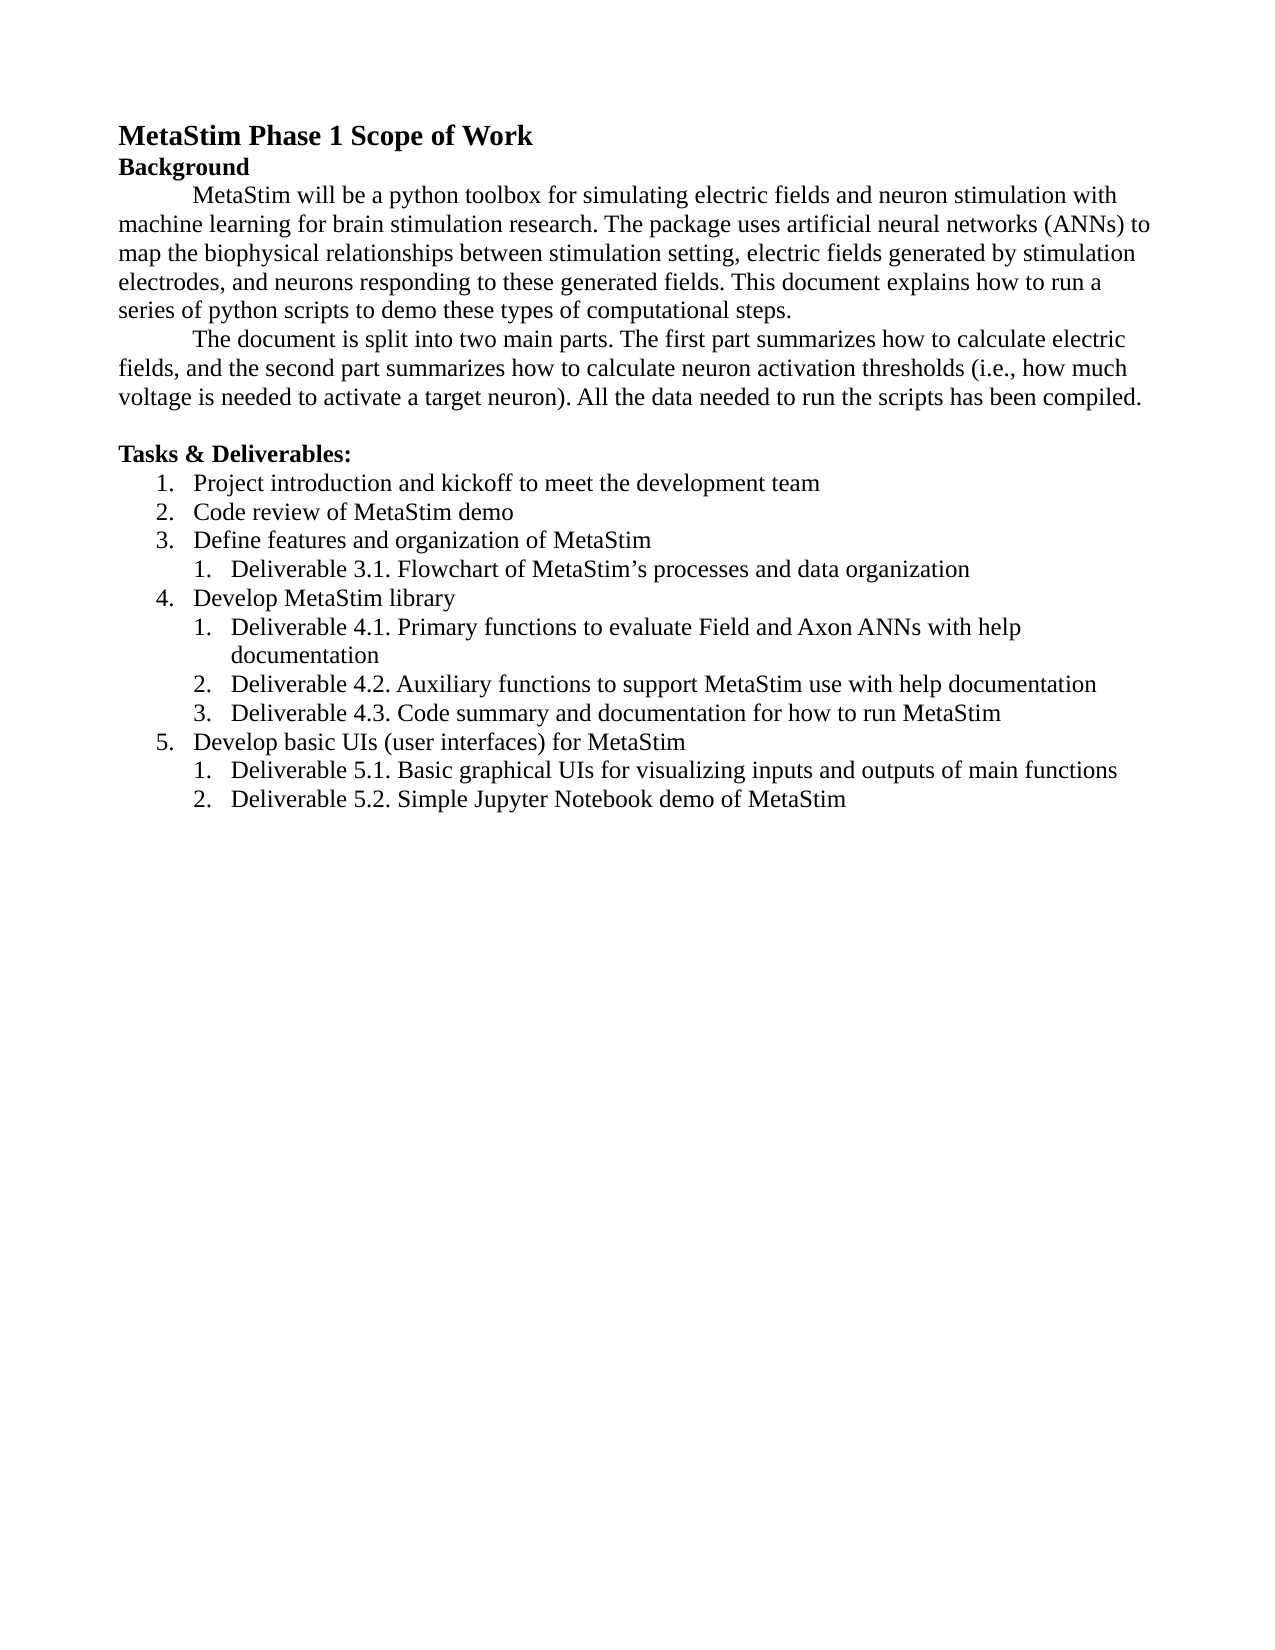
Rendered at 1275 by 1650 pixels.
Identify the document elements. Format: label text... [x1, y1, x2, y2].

list Project introduction and kickoff to meet the development team [156, 468, 1157, 497]
list Deliverable 5.1. Basic graphical UIs for visualizing inputs and outputs of main functions [193, 755, 1157, 784]
list Code review of MetaStim demo [156, 497, 1157, 525]
list Deliverable 3.1. Flowchart of MetaStim’s processes and data organization [193, 554, 1157, 583]
list Deliverable 4.3. Code summary and documentation for how to run MetaStim [193, 698, 1157, 727]
list Deliverable 4.2. Auxiliary functions to support MetaStim use with help documentation [193, 669, 1157, 698]
text Tasks & Deliverables: [118, 439, 1157, 468]
text MetaStim will be a python toolbox for simulating electric fields and neuron stimulation with machine learning for brain stimulation research. The package uses artificial neural networks (ANNs) to map the biophysical relationships between stimulation setting, electric fields generated by stimulation electrodes, and neurons responding to these generated fields. This document explains how to run a series of python scripts to demo these types of computational steps. [118, 180, 1157, 324]
list Deliverable 5.2. Simple Jupyter Notebook demo of MetaStim [193, 784, 1157, 813]
list Deliverable 4.1. Primary functions to evaluate Field and Axon ANNs with help documentation [193, 612, 1157, 669]
list Develop basic UIs (user interfaces) for MetaStim [156, 727, 1157, 755]
text MetaStim Phase 1 Scope of Work [118, 118, 1157, 152]
list Develop MetaStim library [156, 583, 1157, 612]
text The document is split into two main parts. The first part summarizes how to calculate electric fields, and the second part summarizes how to calculate neuron activation thresholds (i.e., how much voltage is needed to activate a target neuron). All the data needed to run the scripts has been compiled. [118, 324, 1157, 410]
list Define features and organization of MetaStim [156, 525, 1157, 554]
text Background [118, 152, 1157, 180]
